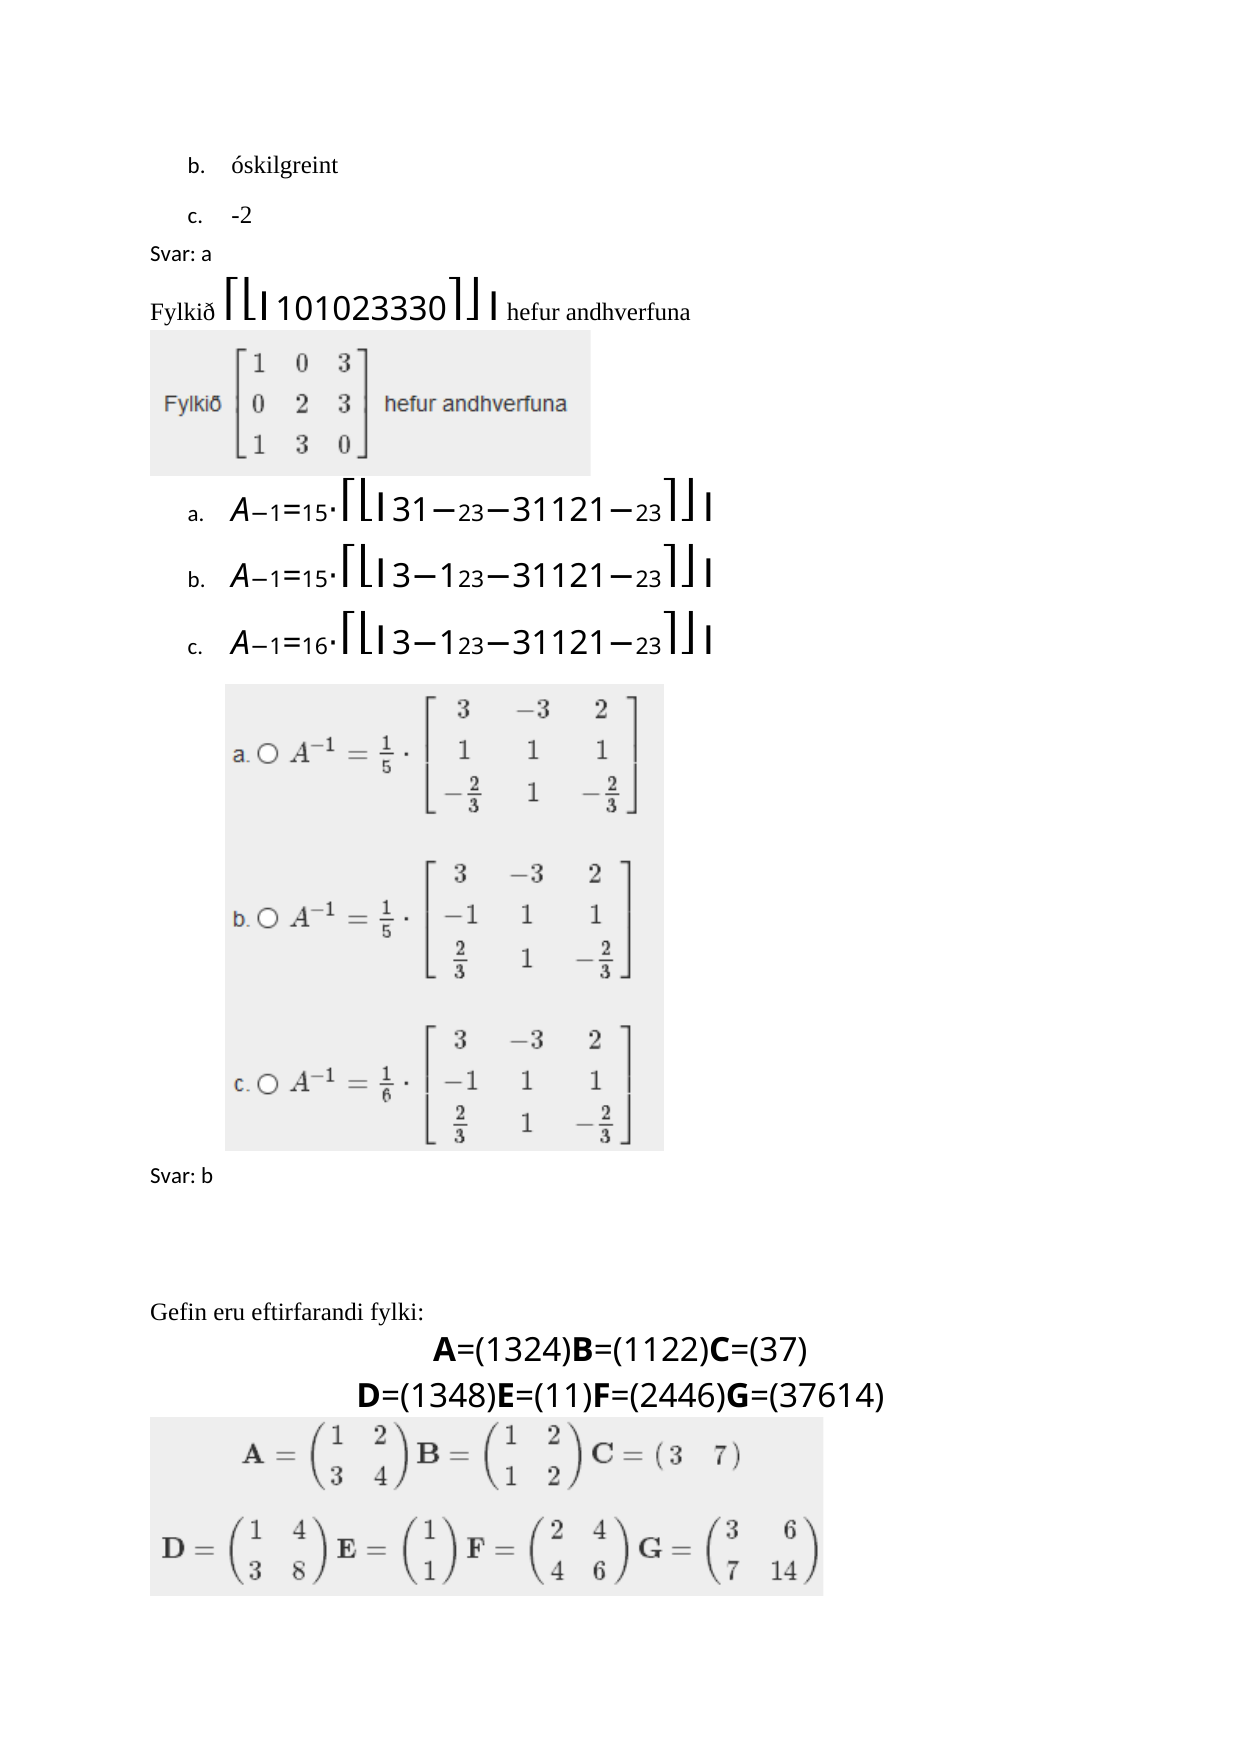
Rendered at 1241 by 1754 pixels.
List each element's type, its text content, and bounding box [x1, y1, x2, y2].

list -2 [187, 200, 1090, 229]
list A−1=16⋅⎡⎣⎢3−123−31121−23⎤⎦⎥ [187, 618, 1090, 664]
text Svar: a [150, 239, 1090, 267]
text A=(1324)B=(1122)C=(37) [150, 1326, 1090, 1372]
list A−1=15⋅⎡⎣⎢31−23−31121−23⎤⎦⎥ [187, 486, 1090, 531]
text Gefin eru eftirfarandi fylki: [150, 1297, 1090, 1326]
text Fylkið ⎡⎣⎢101023330⎤⎦⎥ hefur andhverfuna [150, 285, 1090, 476]
list A−1=15⋅⎡⎣⎢3−123−31121−23⎤⎦⎥ [187, 552, 1090, 598]
text D=(1348)E=(11)F=(2446)G=(37614) [150, 1372, 1090, 1595]
text Svar: b [150, 1161, 1090, 1189]
list óskilgreint [187, 150, 1090, 179]
